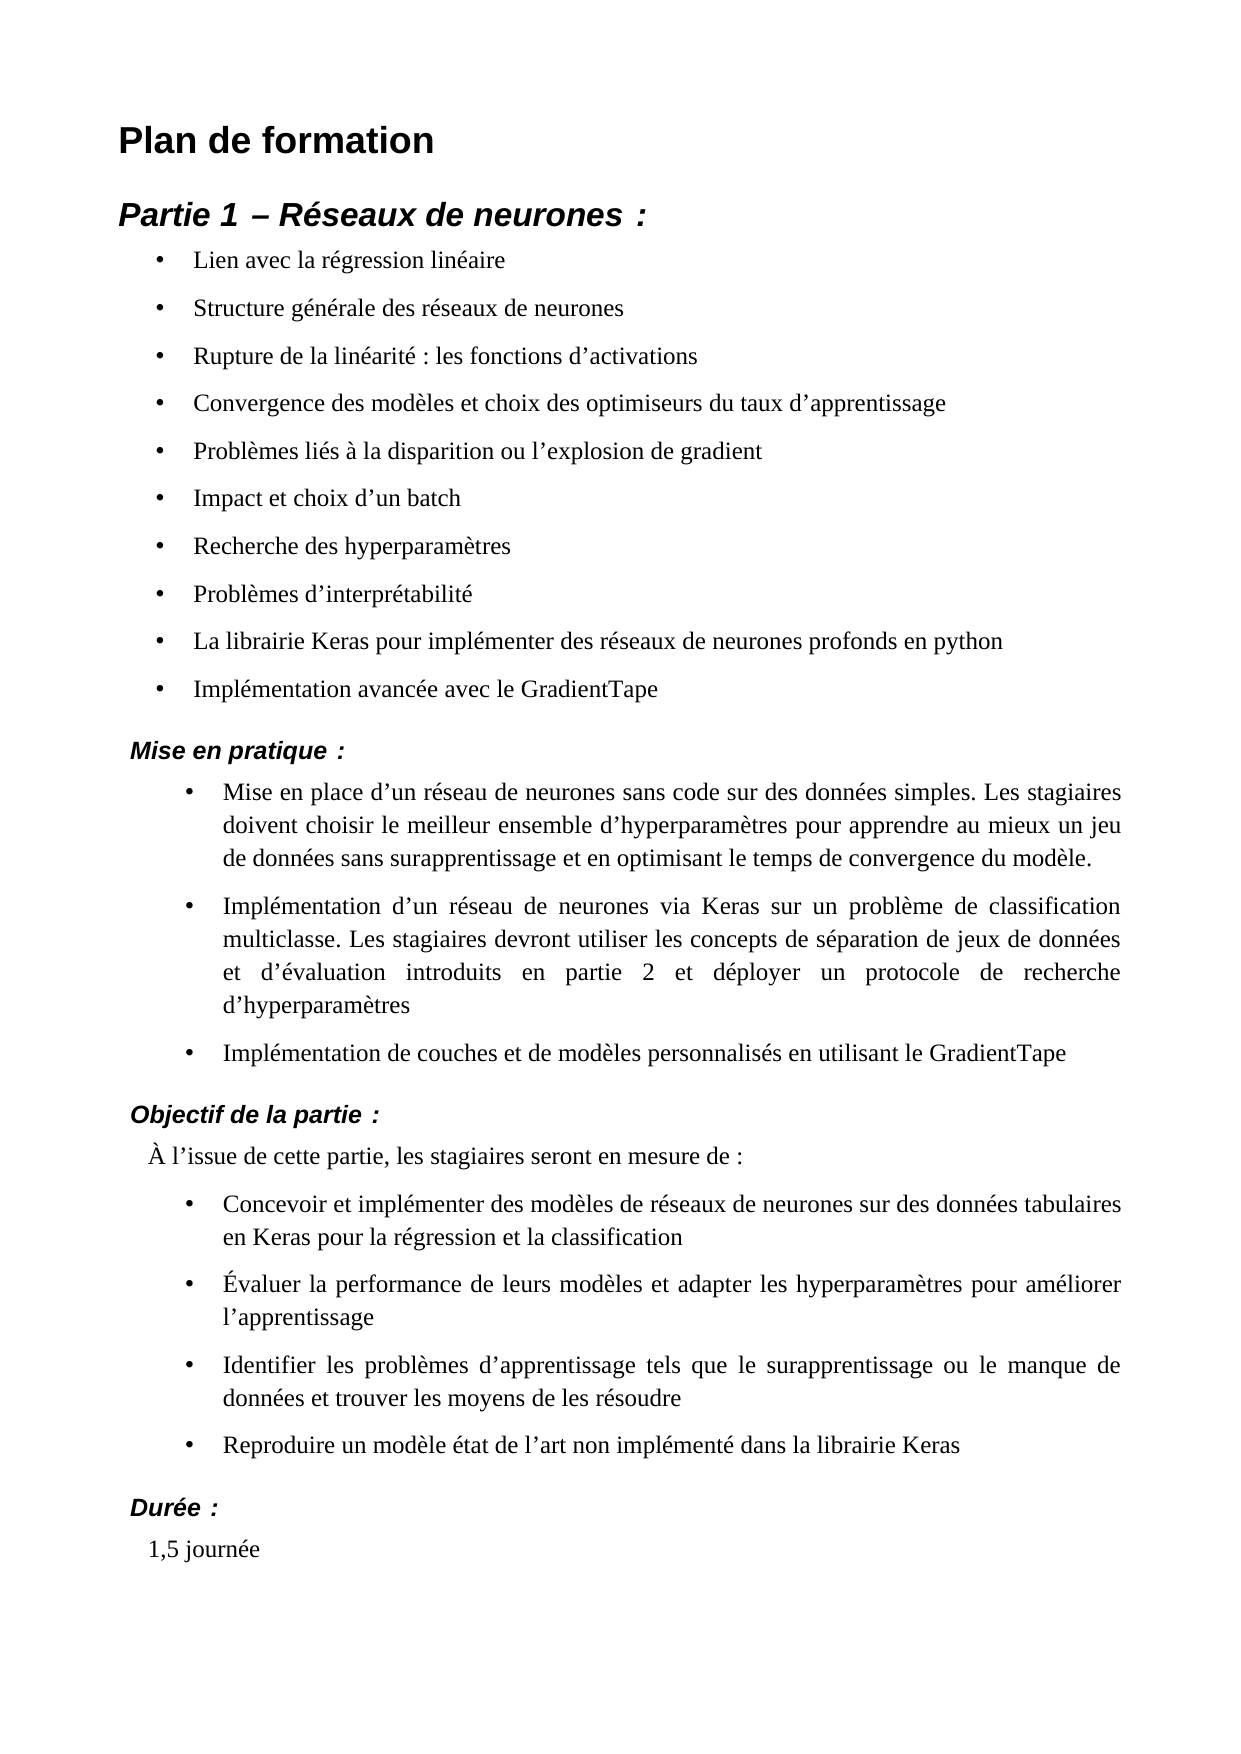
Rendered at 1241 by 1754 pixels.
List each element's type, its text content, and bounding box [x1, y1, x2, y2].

list Implémentation d’un réseau de neurones via Keras sur un problème de classification multiclasse. Les stagiaires devront utiliser les concepts de séparation de jeux de données et d’évaluation introduits en partie 2 et déployer un protocole de recherche d’hyperparamètres [185, 891, 1122, 1019]
list Structure générale des réseaux de neurones [156, 293, 1122, 322]
list Identifier les problèmes d’apprentissage tels que le surapprentissage ou le manque de données et trouver les moyens de les résoudre [185, 1350, 1122, 1412]
list La librairie Keras pour implémenter des réseaux de neurones profonds en python [156, 626, 1122, 655]
list Problèmes liés à la disparition ou l’explosion de gradient [156, 436, 1122, 465]
list Implémentation de couches et de modèles personnalisés en utilisant le GradientTape [185, 1038, 1122, 1066]
list Mise en place d’un réseau de neurones sans code sur des données simples. Les stagiaires doivent choisir le meilleur ensemble d’hyperparamètres pour apprendre au mieux un jeu de données sans surapprentissage et en optimisant le temps de convergence du modèle. [185, 777, 1122, 872]
subtitle Mise en pratique : [130, 736, 1110, 765]
list Impact et choix d’un batch [156, 483, 1122, 512]
text 1,5 journée [148, 1534, 1122, 1563]
subtitle Objectif de la partie : [130, 1100, 1110, 1129]
subtitle Durée : [130, 1493, 1110, 1522]
list Recherche des hyperparamètres [156, 531, 1122, 560]
text À l’issue de cette partie, les stagiaires seront en mesure de : [148, 1141, 1122, 1170]
subtitle Partie 1 – Réseaux de neurones : [118, 194, 1122, 233]
list Lien avec la régression linéaire [156, 246, 1122, 274]
list Concevoir et implémenter des modèles de réseaux de neurones sur des données tabulaires en Keras pour la régression et la classification [185, 1189, 1122, 1251]
list Problèmes d’interprétabilité [156, 579, 1122, 607]
list Rupture de la linéarité : les fonctions d’activations [156, 341, 1122, 369]
list Convergence des modèles et choix des optimiseurs du taux d’apprentissage [156, 388, 1122, 417]
list Évaluer la performance de leurs modèles et adapter les hyperparamètres pour améliorer l’apprentissage [185, 1269, 1122, 1331]
list Implémentation avancée avec le GradientTape [156, 674, 1122, 703]
subtitle Plan de formation [118, 118, 1122, 161]
list Reproduire un modèle état de l’art non implémenté dans la librairie Keras [185, 1431, 1122, 1459]
